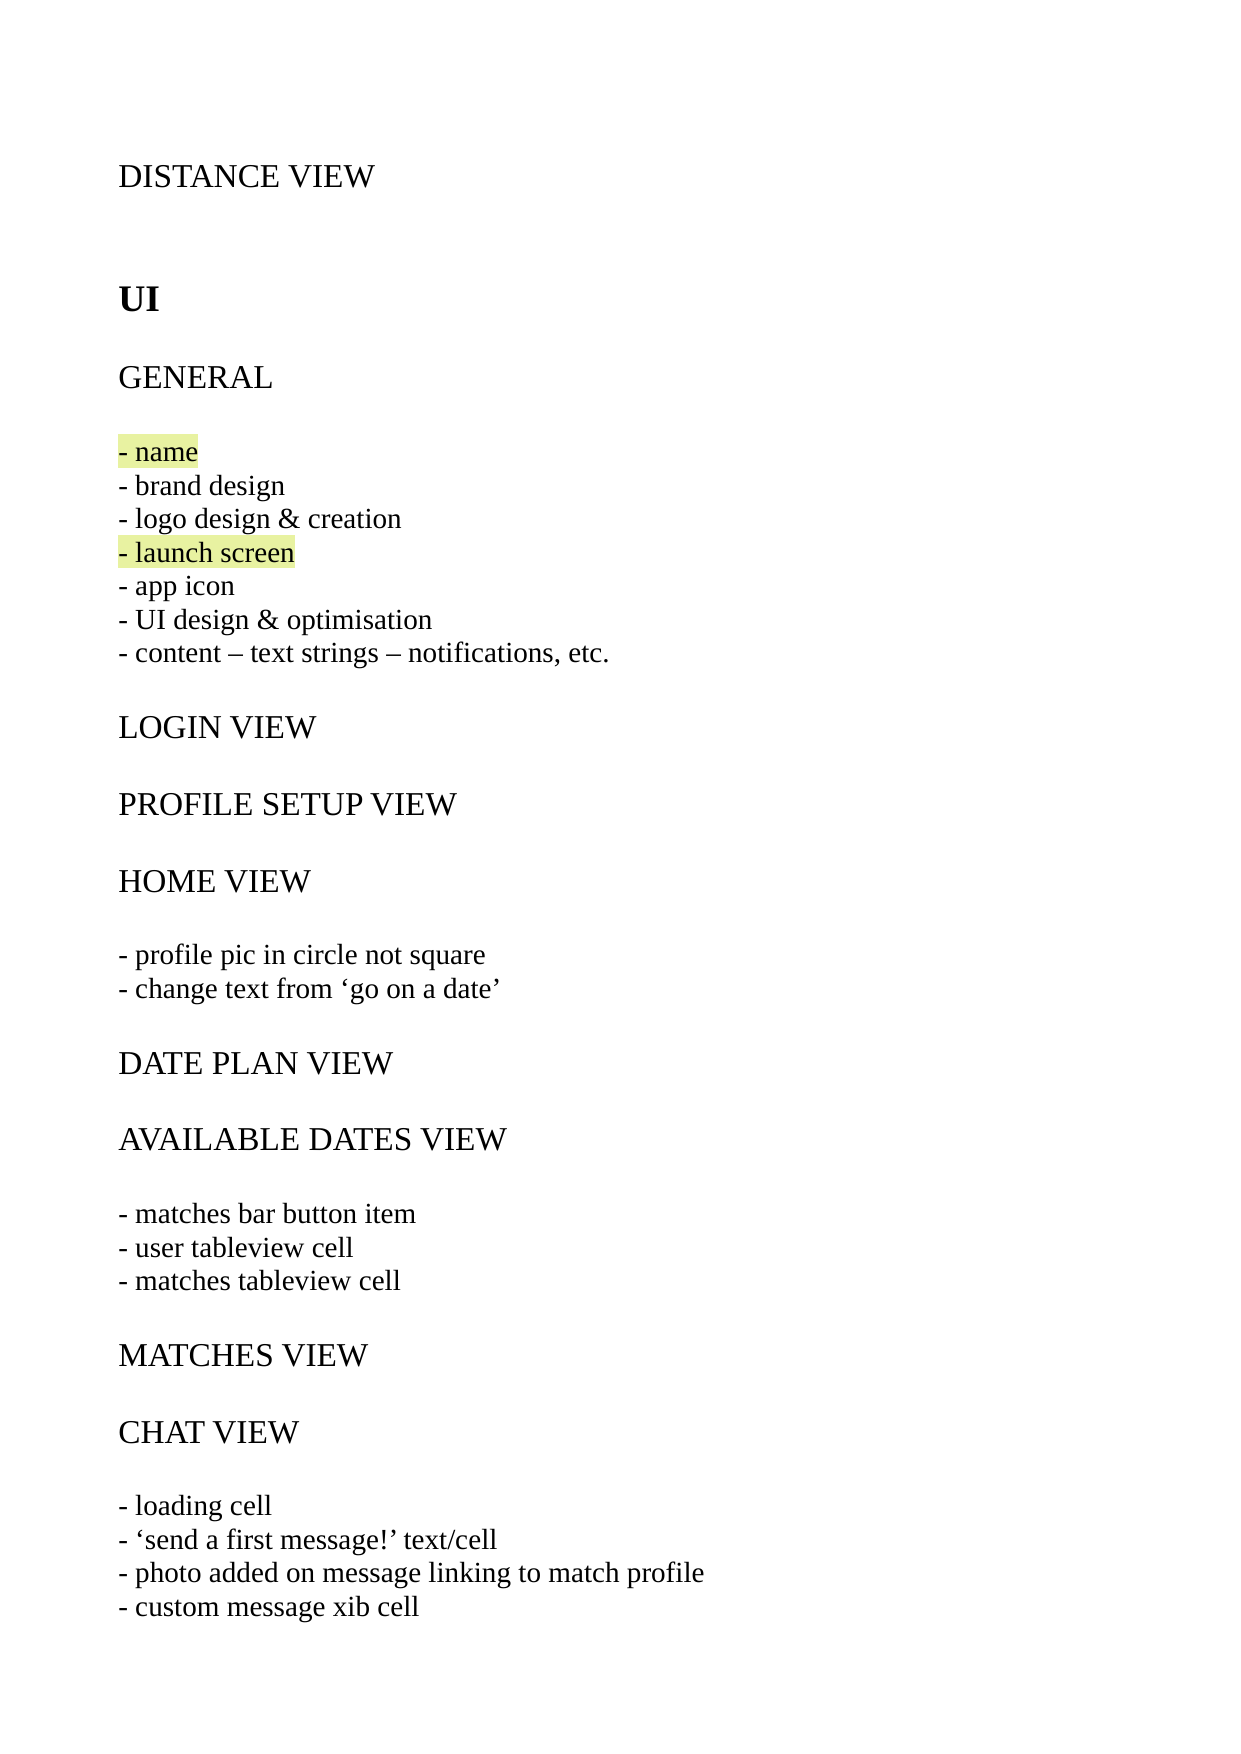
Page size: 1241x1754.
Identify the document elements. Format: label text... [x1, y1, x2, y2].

text - change text from ‘go on a date’ [118, 971, 1122, 1004]
text DATE PLAN VIEW [118, 1043, 1122, 1081]
text DISTANCE VIEW [118, 156, 1122, 195]
text - loading cell [118, 1488, 1122, 1522]
text - ‘send a first message!’ text/cell [118, 1522, 1122, 1556]
text HOME VIEW [118, 861, 1122, 899]
text - logo design & creation [118, 501, 1122, 535]
text - matches tableview cell [118, 1263, 1122, 1297]
text - launch screen [118, 535, 1122, 568]
text - content – text strings – notifications, etc. [118, 636, 1122, 669]
text - photo added on message linking to match profile [118, 1556, 1122, 1589]
text - user tableview cell [118, 1230, 1122, 1263]
text - matches bar button item [118, 1196, 1122, 1230]
text LOGIN VIEW [118, 707, 1122, 746]
text - app icon [118, 568, 1122, 602]
text - UI design & optimisation [118, 602, 1122, 636]
text MATCHES VIEW [118, 1335, 1122, 1373]
text GENERAL [118, 358, 1122, 396]
text CHAT VIEW [118, 1412, 1122, 1450]
text - brand design [118, 468, 1122, 501]
text UI [118, 276, 1122, 319]
text PROFILE SETUP VIEW [118, 784, 1122, 822]
text AVAILABLE DATES VIEW [118, 1119, 1122, 1158]
text - name [118, 434, 1122, 468]
text - custom message xib cell [118, 1589, 1122, 1623]
text - profile pic in circle not square [118, 937, 1122, 971]
